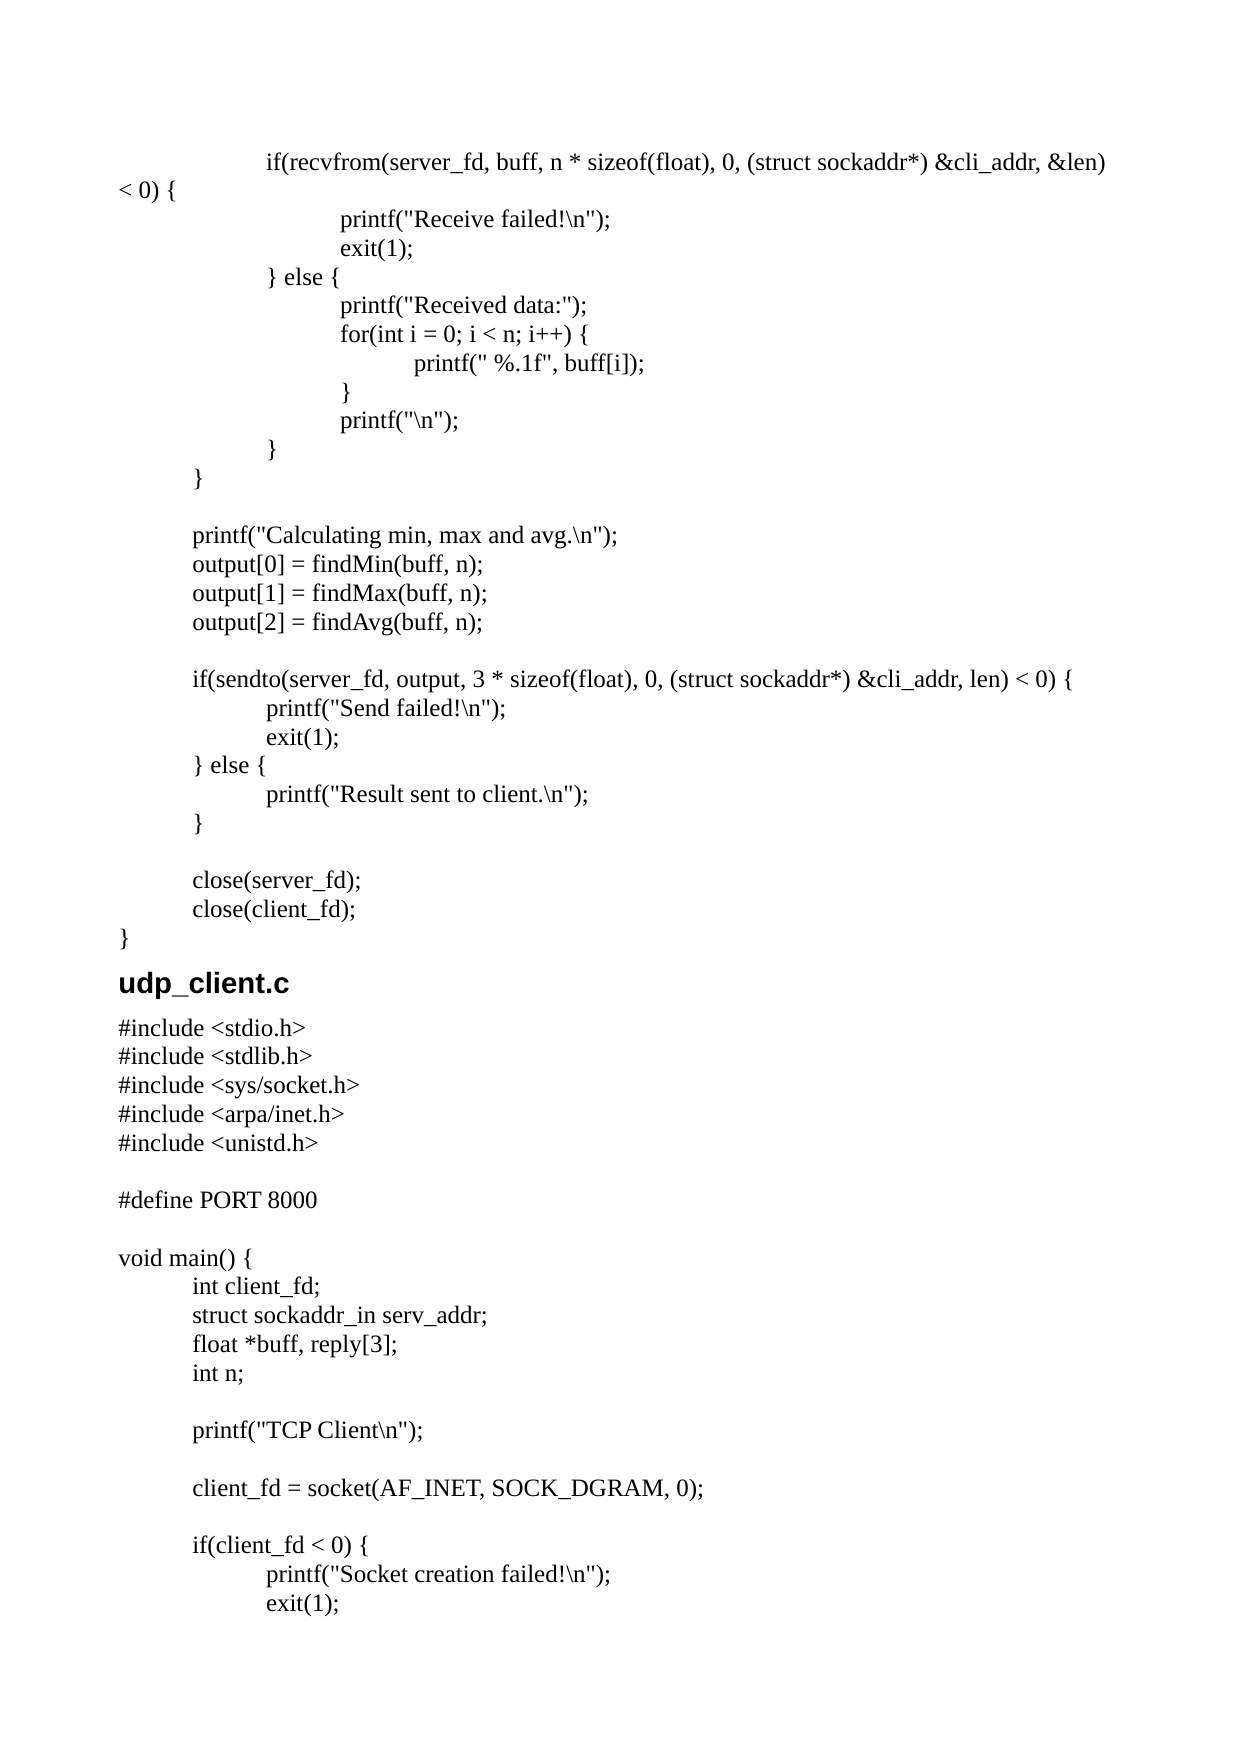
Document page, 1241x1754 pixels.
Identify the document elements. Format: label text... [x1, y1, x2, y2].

text } [118, 377, 1122, 406]
text if(recvfrom(server_fd, buff, n * sizeof(float), 0, (struct sockaddr*) &cli_addr, &len) < 0) { [118, 147, 1122, 204]
text #include <arpa/inet.h> [118, 1099, 1122, 1128]
text output[1] = findMax(buff, n); [118, 578, 1122, 607]
text } [118, 434, 1122, 463]
text output[0] = findMin(buff, n); [118, 549, 1122, 578]
text close(client_fd); [118, 894, 1122, 923]
text #include <sys/socket.h> [118, 1070, 1122, 1099]
text printf("Received data:"); [118, 291, 1122, 319]
text if(client_fd < 0) { [118, 1530, 1122, 1559]
text int client_fd; [118, 1271, 1122, 1300]
text printf("Socket creation failed!\n"); [118, 1559, 1122, 1588]
text printf("Send failed!\n"); [118, 693, 1122, 722]
text int n; [118, 1358, 1122, 1386]
text close(server_fd); [118, 866, 1122, 894]
text client_fd = socket(AF_INET, SOCK_DGRAM, 0); [118, 1473, 1122, 1501]
text printf("\n"); [118, 406, 1122, 434]
text } else { [118, 751, 1122, 779]
text exit(1); [118, 1588, 1122, 1616]
text void main() { [118, 1243, 1122, 1271]
text for(int i = 0; i < n; i++) { [118, 319, 1122, 348]
text printf("Calculating min, max and avg.\n"); [118, 521, 1122, 549]
text float *buff, reply[3]; [118, 1329, 1122, 1358]
text exit(1); [118, 722, 1122, 751]
subtitle udp_client.c [118, 966, 1122, 1000]
text } [118, 923, 1122, 952]
text #include <stdio.h> [118, 1013, 1122, 1041]
text printf("Receive failed!\n"); [118, 204, 1122, 233]
text printf("TCP Client\n"); [118, 1415, 1122, 1444]
text struct sockaddr_in serv_addr; [118, 1300, 1122, 1329]
text output[2] = findAvg(buff, n); [118, 607, 1122, 636]
text if(sendto(server_fd, output, 3 * sizeof(float), 0, (struct sockaddr*) &cli_addr, len) < 0) { [118, 664, 1122, 693]
text } [118, 808, 1122, 837]
text } else { [118, 262, 1122, 291]
text #include <stdlib.h> [118, 1041, 1122, 1070]
text #include <unistd.h> [118, 1128, 1122, 1156]
text exit(1); [118, 233, 1122, 262]
text printf(" %.1f", buff[i]); [118, 348, 1122, 377]
text } [118, 463, 1122, 492]
text #define PORT 8000 [118, 1185, 1122, 1214]
text printf("Result sent to client.\n"); [118, 779, 1122, 808]
